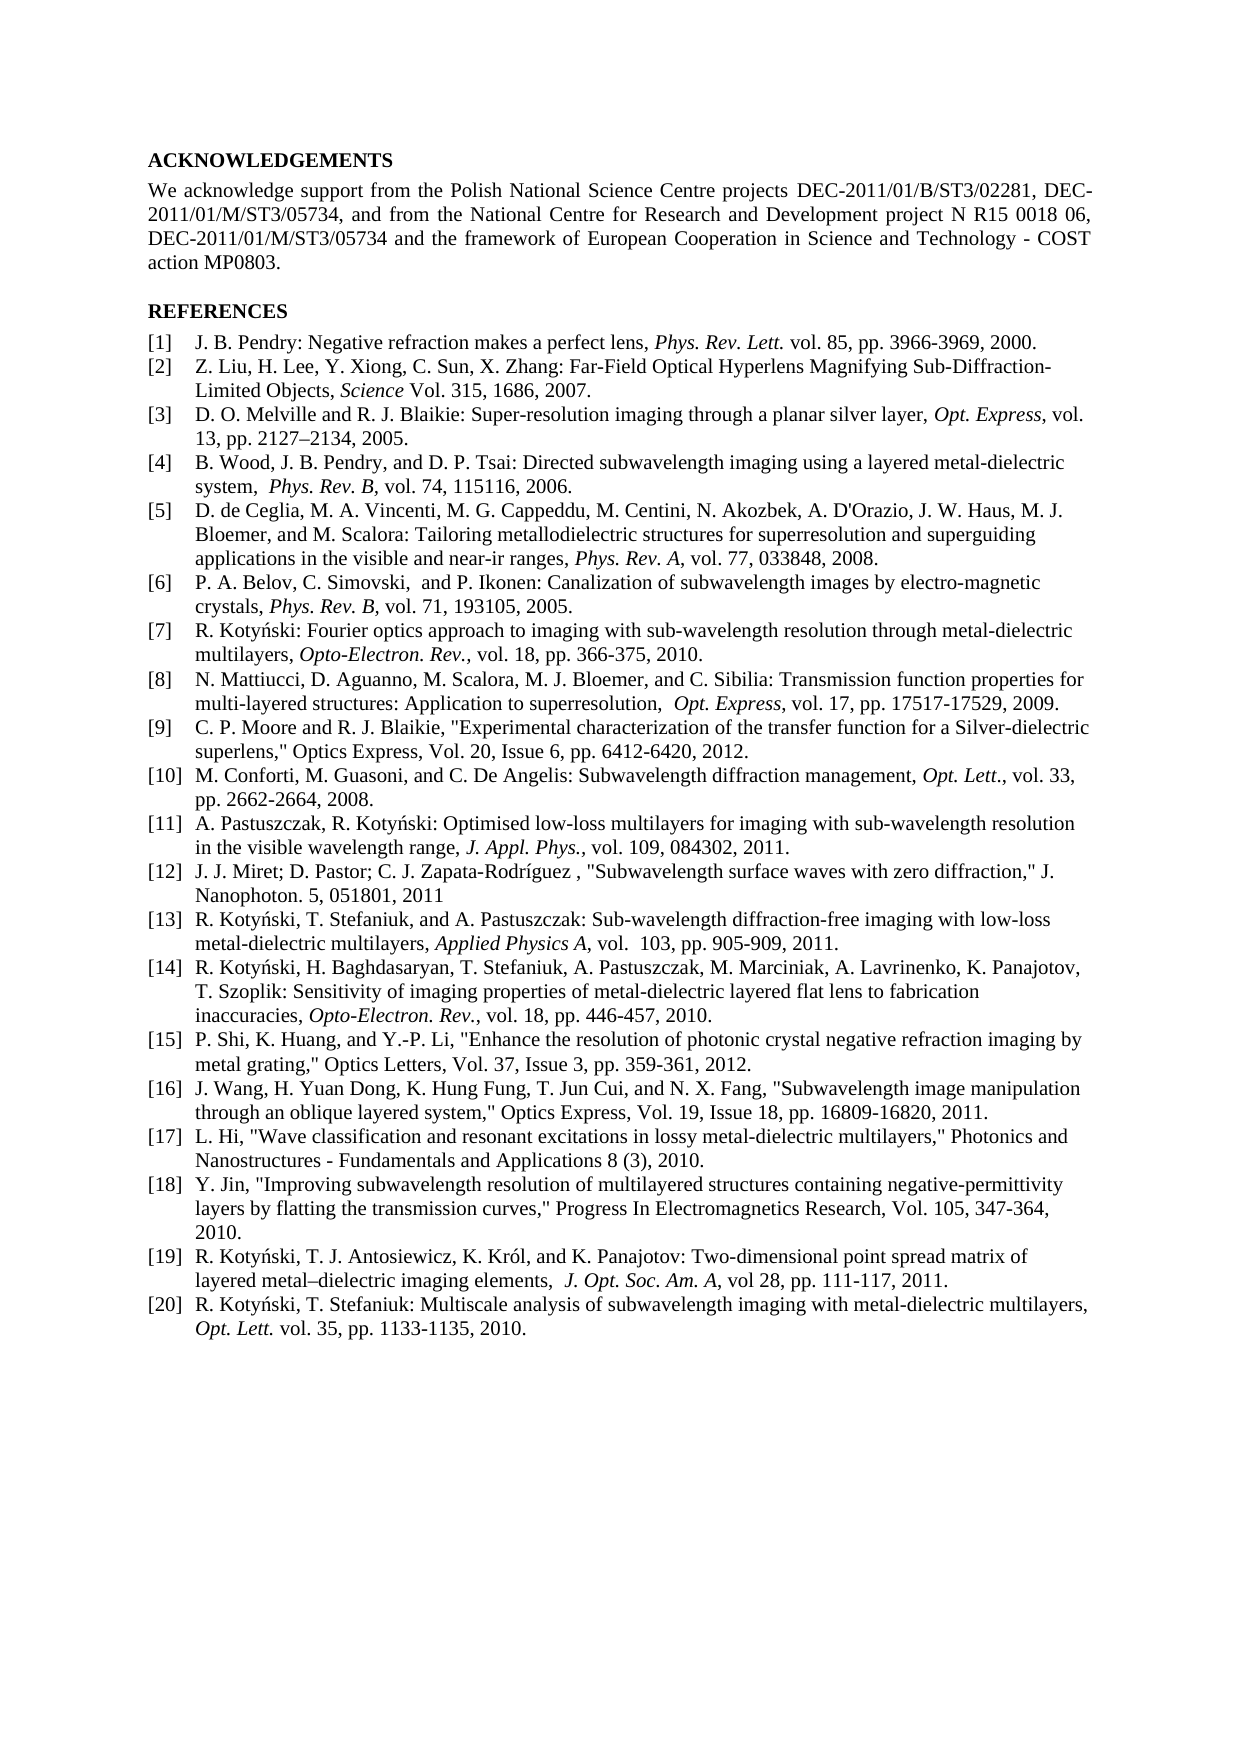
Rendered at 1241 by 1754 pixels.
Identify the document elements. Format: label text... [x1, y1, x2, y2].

list Z. Liu, H. Lee, Y. Xiong, C. Sun, X. Zhang: Far-Field Optical Hyperlens Magnifying Sub-Diffraction-Limited Objects, Science Vol. 315, 1686, 2007. [148, 354, 1092, 402]
list Y. Jin, "Improving subwavelength resolution of multilayered structures containing negative-permittivity layers by flatting the transmission curves," Progress In Electromagnetics Research, Vol. 105, 347-364, 2010. [148, 1172, 1092, 1244]
list R. Kotyński, H. Baghdasaryan, T. Stefaniuk, A. Pastuszczak, M. Marciniak, A. Lavrinenko, K. Panajotov, T. Szoplik: Sensitivity of imaging properties of metal-dielectric layered flat lens to fabrication inaccuracies, Opto-Electron. Rev., vol. 18, pp. 446-457, 2010. [148, 955, 1092, 1027]
list D. O. Melville and R. J. Blaikie: Super-resolution imaging through a planar silver layer, Opt. Express, vol. 13, pp. 2127–2134, 2005. [148, 402, 1092, 450]
list R. Kotyński: Fourier optics approach to imaging with sub-wavelength resolution through metal-dielectric multilayers, Opto-Electron. Rev., vol. 18, pp. 366-375, 2010. [148, 618, 1092, 666]
list R. Kotyński, T. Stefaniuk, and A. Pastuszczak: Sub-wavelength diffraction-free imaging with low-loss metal-dielectric multilayers, Applied Physics A, vol. 103, pp. 905-909, 2011. [148, 907, 1092, 955]
list D. de Ceglia, M. A. Vincenti, M. G. Cappeddu, M. Centini, N. Akozbek, A. D'Orazio, J. W. Haus, M. J. Bloemer, and M. Scalora: Tailoring metallodielectric structures for superresolution and superguiding applications in the visible and near-ir ranges, Phys. Rev. A, vol. 77, 033848, 2008. [148, 498, 1092, 570]
list C. P. Moore and R. J. Blaikie, "Experimental characterization of the transfer function for a Silver-dielectric superlens," Optics Express, Vol. 20, Issue 6, pp. 6412-6420, 2012. [148, 714, 1092, 763]
list R. Kotyński, T. J. Antosiewicz, K. Król, and K. Panajotov: Two-dimensional point spread matrix of layered metal–dielectric imaging elements, J. Opt. Soc. Am. A, vol 28, pp. 111-117, 2011. [148, 1244, 1092, 1292]
list P. A. Belov, C. Simovski, and P. Ikonen: Canalization of subwavelength images by electro-magnetic crystals, Phys. Rev. B, vol. 71, 193105, 2005. [148, 570, 1092, 618]
text We acknowledge support from the Polish National Science Centre projects DEC-2011/01/B/ST3/02281, DEC-2011/01/M/ST3/05734, and from the National Centre for Research and Development project N R15 0018 06, DEC-2011/01/M/ST3/05734 and the framework of European Cooperation in Science and Technology - COST action MP0803. [148, 178, 1092, 274]
list L. Hi, "Wave classification and resonant excitations in lossy metal-dielectric multilayers," Photonics and Nanostructures - Fundamentals and Applications 8 (3), 2010. [148, 1124, 1092, 1172]
list R. Kotyński, T. Stefaniuk: Multiscale analysis of subwavelength imaging with metal-dielectric multilayers, Opt. Lett. vol. 35, pp. 1133-1135, 2010. [148, 1292, 1092, 1340]
text ACKNOWLEDGEMENTS [148, 148, 1092, 172]
list N. Mattiucci, D. Aguanno, M. Scalora, M. J. Bloemer, and C. Sibilia: Transmission function properties for multi-layered structures: Application to superresolution, Opt. Express, vol. 17, pp. 17517-17529, 2009. [148, 666, 1092, 714]
list A. Pastuszczak, R. Kotyński: Optimised low-loss multilayers for imaging with sub-wavelength resolution in the visible wavelength range, J. Appl. Phys., vol. 109, 084302, 2011. [148, 811, 1092, 859]
list B. Wood, J. B. Pendry, and D. P. Tsai: Directed subwavelength imaging using a layered metal-dielectric system, Phys. Rev. B, vol. 74, 115116, 2006. [148, 450, 1092, 498]
list J. B. Pendry: Negative refraction makes a perfect lens, Phys. Rev. Lett. vol. 85, pp. 3966-3969, 2000. [148, 329, 1092, 354]
list J. J. Miret; D. Pastor; C. J. Zapata-Rodríguez , "Subwavelength surface waves with zero diffraction," J. Nanophoton. 5, 051801, 2011 [148, 859, 1092, 907]
list P. Shi, K. Huang, and Y.-P. Li, "Enhance the resolution of photonic crystal negative refraction imaging by metal grating," Optics Letters, Vol. 37, Issue 3, pp. 359-361, 2012. [148, 1027, 1092, 1076]
list J. Wang, H. Yuan Dong, K. Hung Fung, T. Jun Cui, and N. X. Fang, "Subwavelength image manipulation through an oblique layered system," Optics Express, Vol. 19, Issue 18, pp. 16809-16820, 2011. [148, 1076, 1092, 1124]
list M. Conforti, M. Guasoni, and C. De Angelis: Subwavelength diffraction management, Opt. Lett., vol. 33, pp. 2662-2664, 2008. [148, 763, 1092, 811]
text REFERENCES [148, 299, 1092, 323]
